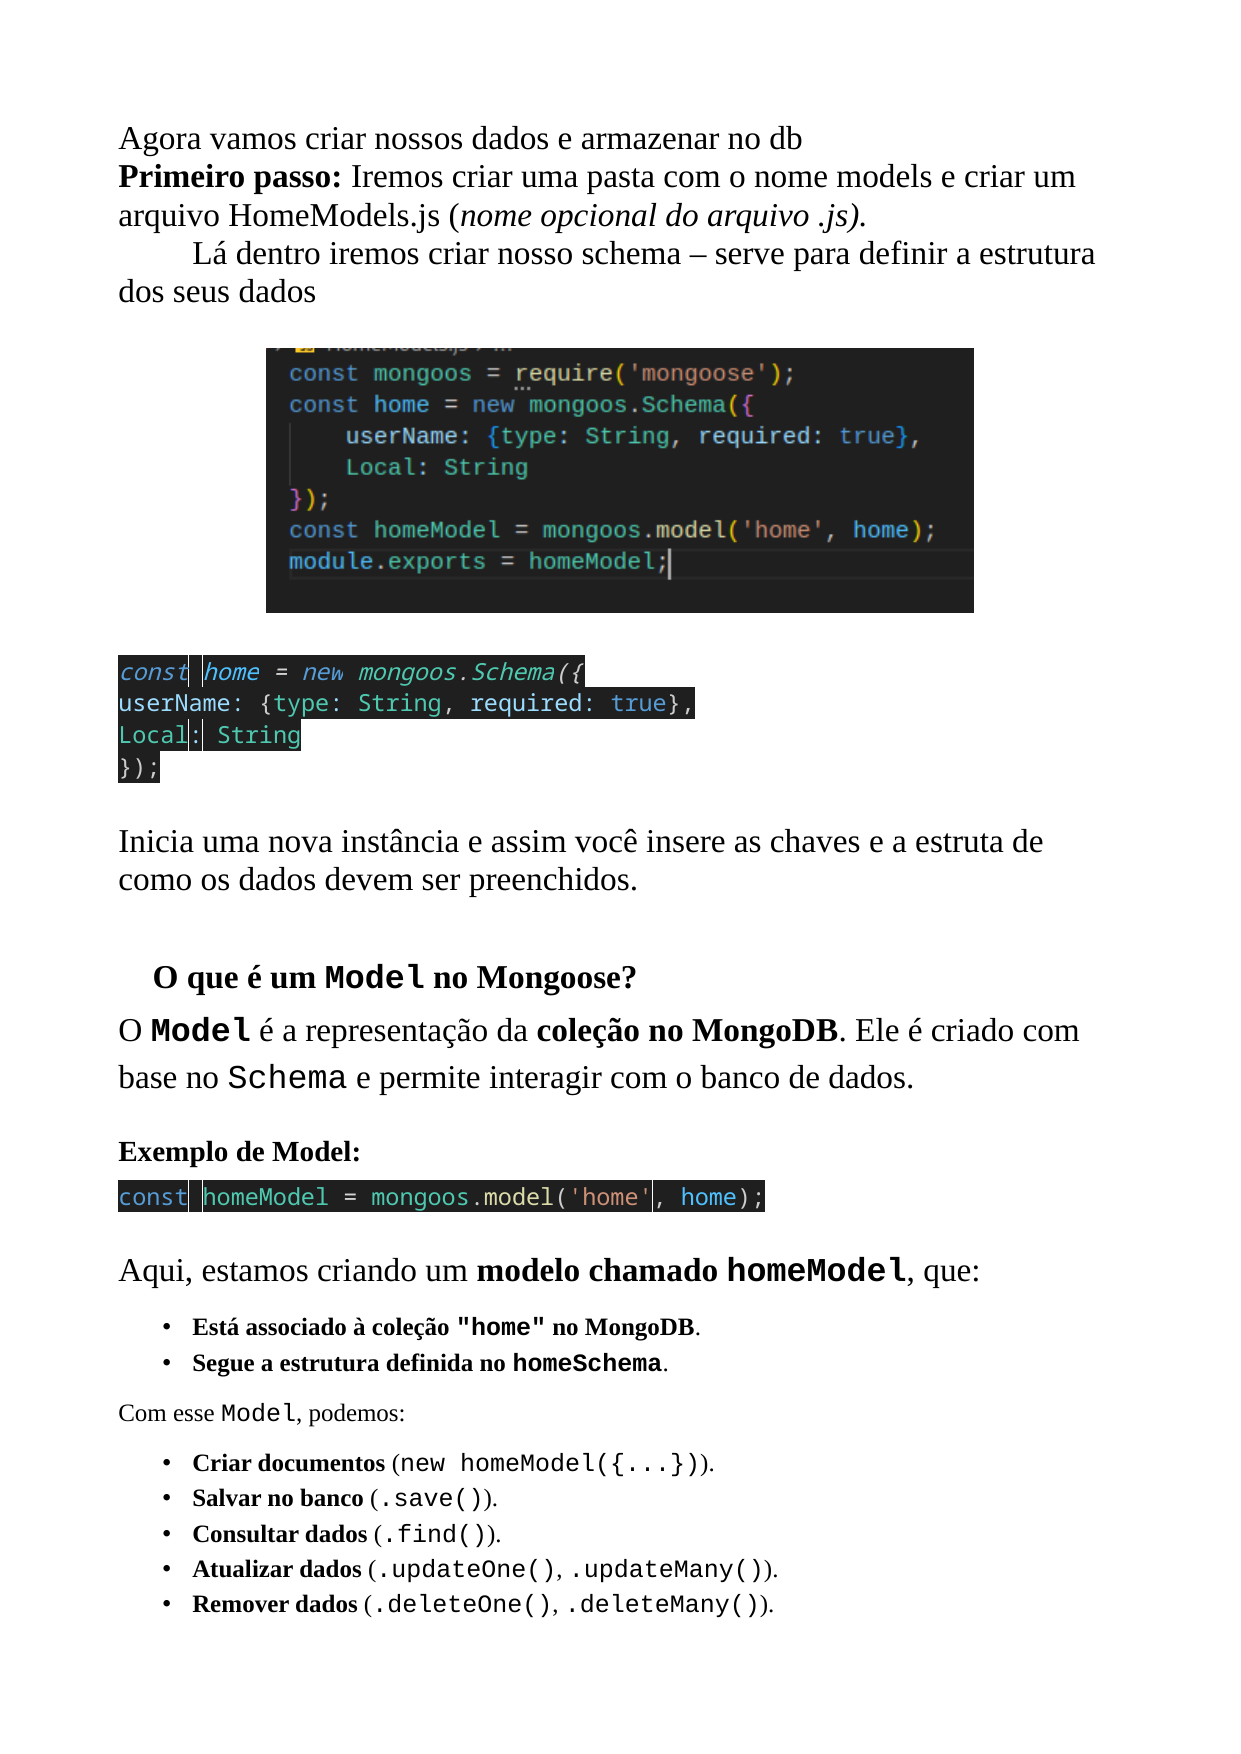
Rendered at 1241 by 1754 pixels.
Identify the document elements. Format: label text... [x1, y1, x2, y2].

text const home = new mongoos.Schema({ [118, 655, 1122, 687]
picture [266, 348, 974, 613]
text }); [118, 751, 1122, 783]
list Segue a estrutura definida no homeSchema. [162, 1348, 1122, 1379]
text Inicia uma nova instância e assim você insere as chaves e a estruta de como os dados devem ser preenchidos. [118, 821, 1122, 898]
text Aqui, estamos criando um modelo chamado homeModel, que: [118, 1251, 1122, 1292]
list Salvar no banco (.save()). [162, 1483, 1122, 1514]
text Com esse Model, podemos: [118, 1398, 1122, 1429]
text O Model é a representação da coleção no MongoDB. Ele é criado com base no Schema e permite interagir com o banco de dados. [118, 1011, 1122, 1099]
list Está associado à coleção "home" no MongoDB. [162, 1312, 1122, 1343]
list Consultar dados (.find()). [162, 1519, 1122, 1549]
subtitle Exemplo de Model: [118, 1134, 1122, 1168]
text const homeModel = mongoos.model('home', home); [118, 1180, 1122, 1212]
list Criar documentos (new homeModel({...})). [162, 1448, 1122, 1479]
text Primeiro passo: Iremos criar uma pasta com o nome models e criar um arquivo HomeModels.js (nome opcional do arquivo .js). [118, 156, 1122, 233]
subtitle 📌 O que é um Model no Mongoose? [118, 957, 1122, 998]
list Atualizar dados (.updateOne(), .updateMany()). [162, 1554, 1122, 1585]
text Lá dentro iremos criar nosso schema – serve para definir a estrutura dos seus dados [118, 233, 1122, 310]
list Remover dados (.deleteOne(), .deleteMany()). [162, 1589, 1122, 1620]
text Local: String [118, 719, 1122, 751]
text userName: {type: String, required: true}, [118, 687, 1122, 719]
text Agora vamos criar nossos dados e armazenar no db [118, 118, 1122, 156]
